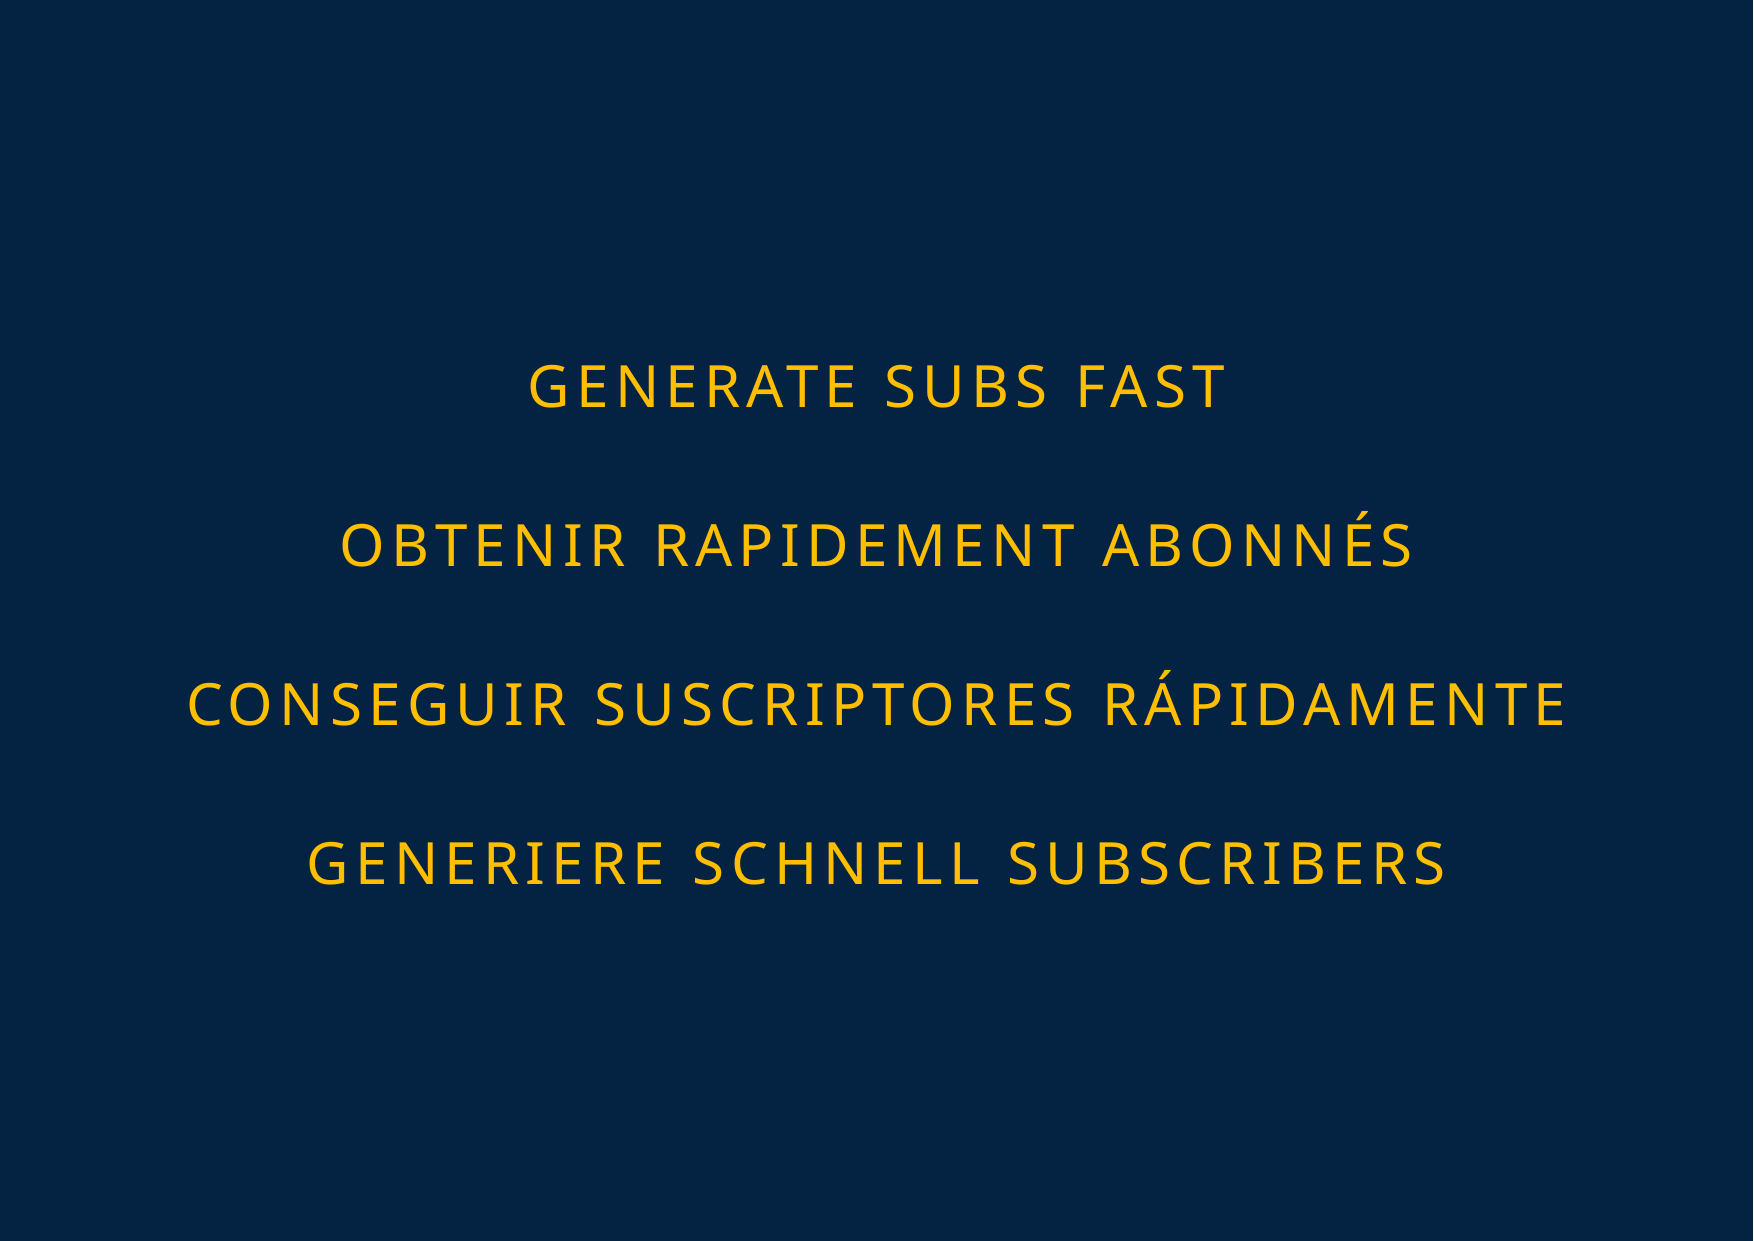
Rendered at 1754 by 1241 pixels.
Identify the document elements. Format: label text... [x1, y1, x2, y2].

text GENERIERE SCHNELL SUBSCRIBERS [0, 822, 1753, 901]
text CONSEGUIR SUSCRIPTORES RÁPIDAMENTE [0, 663, 1753, 742]
text OBTENIR RAPIDEMENT ABONNÉS [0, 504, 1753, 583]
text GENERATE SUBS FAST [0, 345, 1753, 424]
